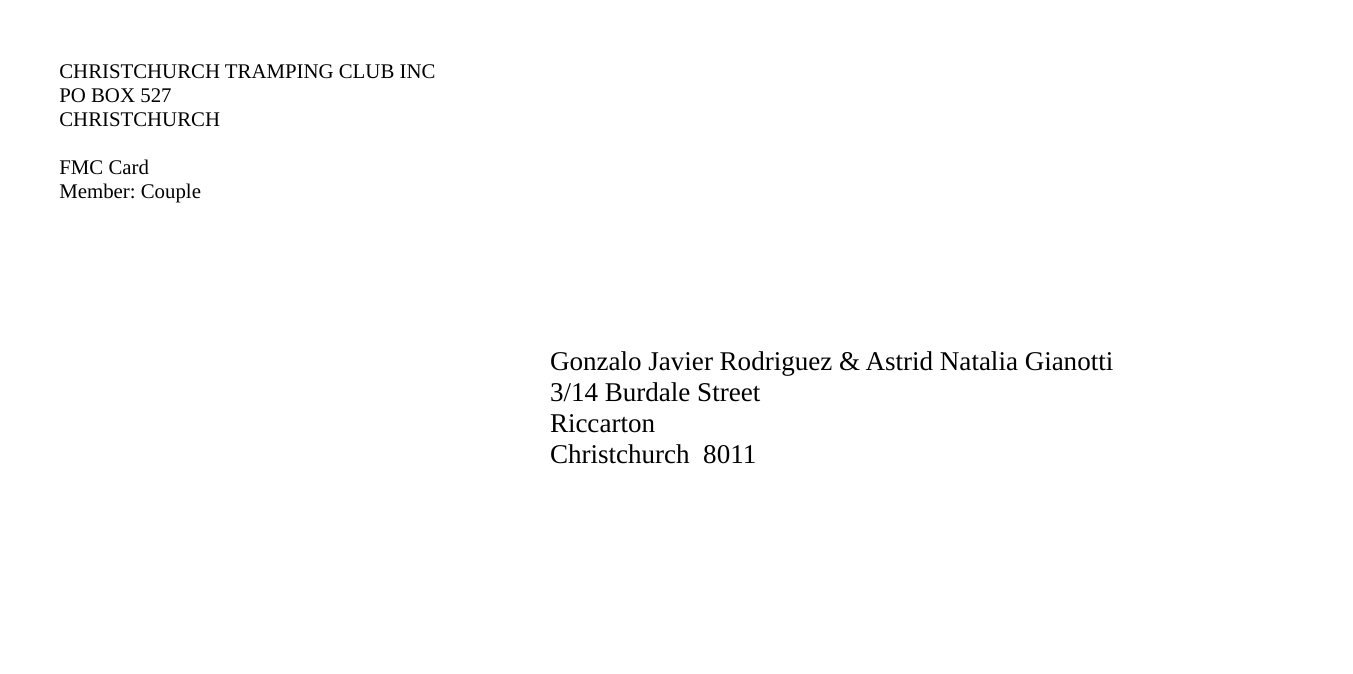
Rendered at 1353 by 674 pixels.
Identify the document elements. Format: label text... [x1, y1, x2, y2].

text Riccarton [550, 407, 1293, 438]
text CHRISTCHURCH TRAMPING CLUB INC [59, 59, 1293, 83]
text CHRISTCHURCH [59, 107, 1293, 131]
text Member: Couple [59, 179, 1293, 203]
text FMC Card [59, 155, 1293, 179]
text PO BOX 527 [59, 83, 1293, 107]
text Gonzalo Javier Rodriguez & Astrid Natalia Gianotti [550, 345, 1293, 376]
text 3/14 Burdale Street [550, 376, 1293, 407]
text Christchurch 8011 [550, 438, 1293, 469]
